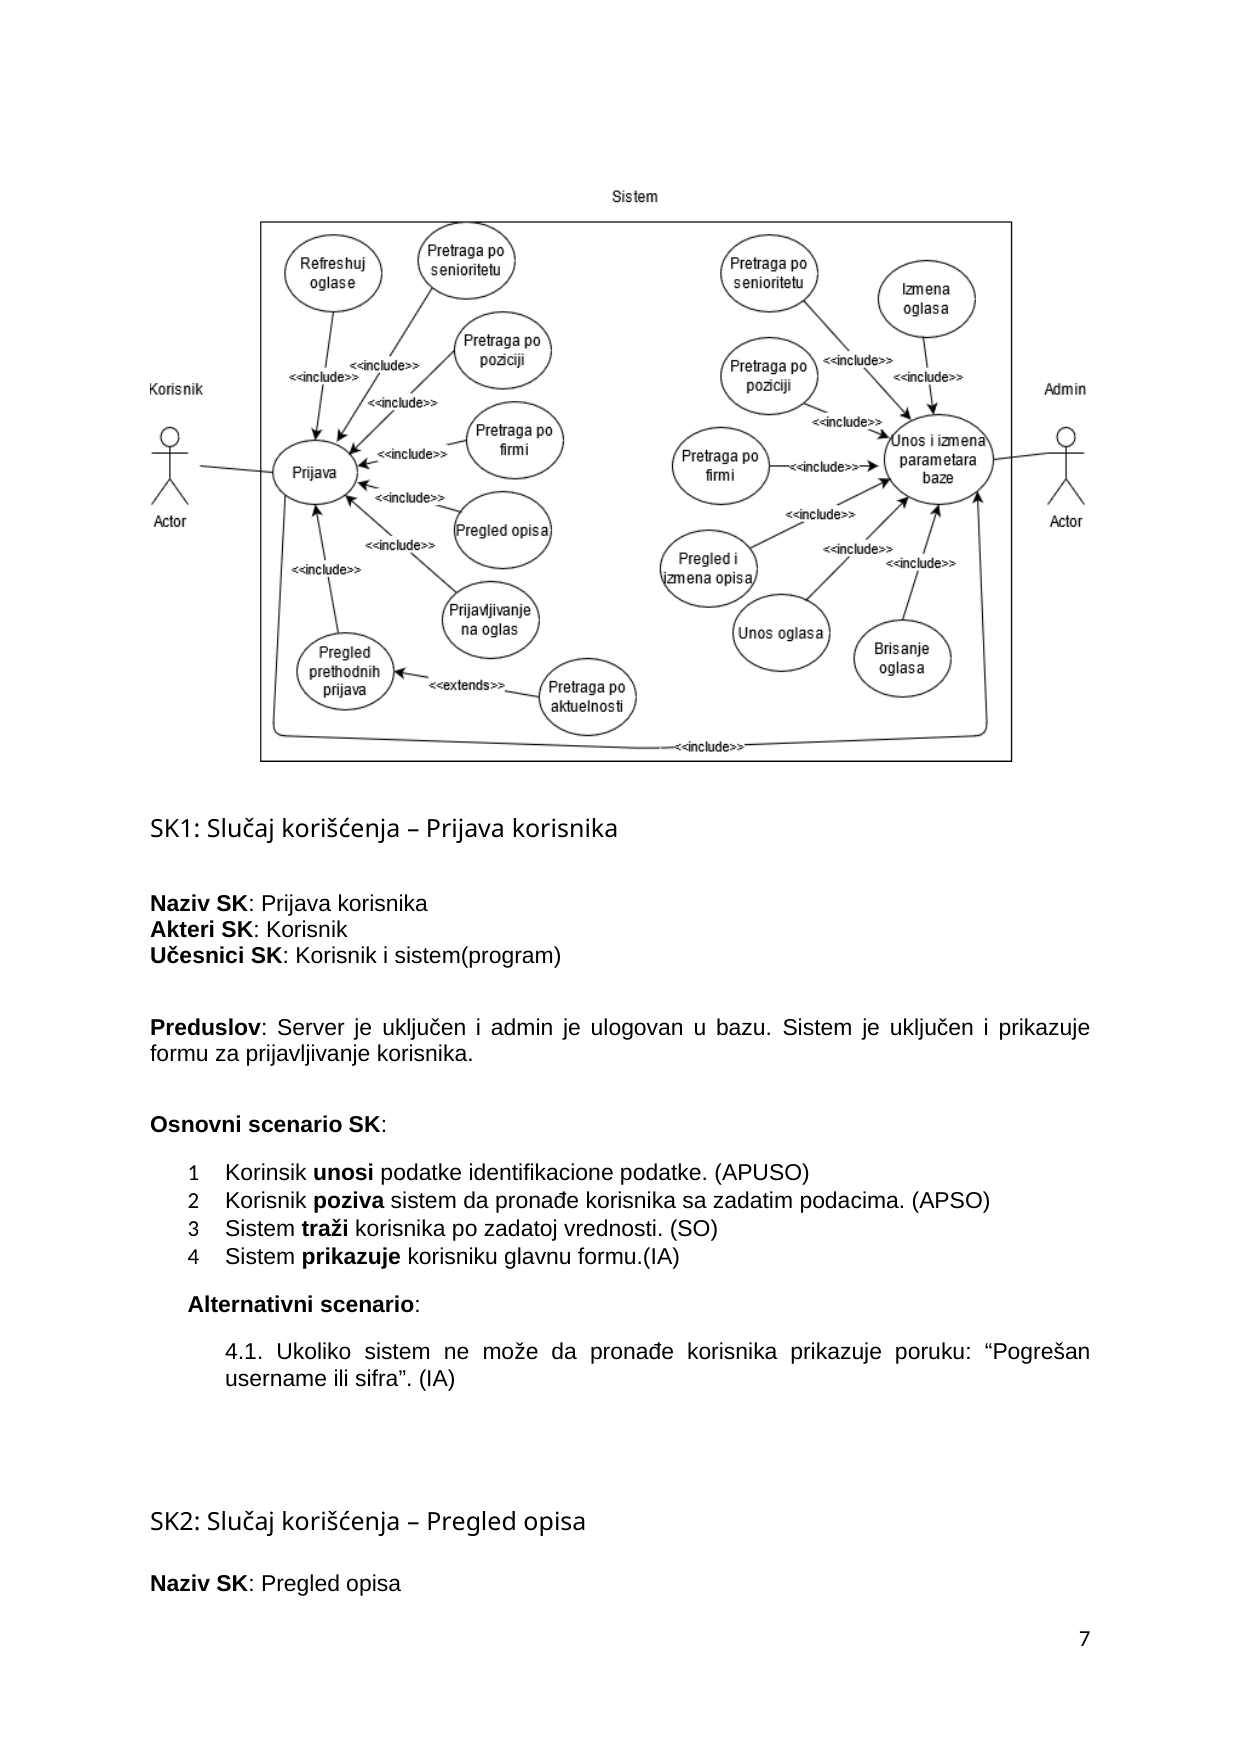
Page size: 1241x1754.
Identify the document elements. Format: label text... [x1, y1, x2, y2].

text Alternativni scenario: [187, 1291, 1090, 1317]
text Preduslov: Server je uključen i admin je ulogovan u bazu. Sistem je uključen i prikazuje formu za prijavljivanje korisnika. [150, 1013, 1090, 1066]
list Sistem traži korisnika po zadatoj vrednosti. (SO) [187, 1214, 1090, 1242]
subtitle SK1: Slučaj korišćenja – Prijava korisnika [150, 811, 1090, 845]
text Naziv SK: Pregled opisa [150, 1570, 1090, 1597]
subtitle SK2: Slučaj korišćenja – Pregled opisa [150, 1503, 1090, 1537]
text Osnovni scenario SK: [150, 1111, 1090, 1137]
text Učesnici SK: Korisnik i sistem(program) [150, 942, 1090, 969]
list 4.1. Ukoliko sistem ne može da pronađe korisnika prikazuje poruku: “Pogrešan username ili sifra”. (IA) [225, 1338, 1090, 1391]
text Akteri SK: Korisnik [150, 916, 1090, 942]
picture [150, 184, 1091, 762]
list Sistem prikazuje korisniku glavnu formu.(IA) [187, 1242, 1090, 1270]
text Naziv SK: Prijava korisnika [150, 889, 1090, 916]
list Korisnik poziva sistem da pronađe korisnika sa zadatim podacima. (APSO) [187, 1186, 1090, 1214]
list Korinsik unosi podatke identifikacione podatke. (APUSO) [187, 1158, 1090, 1186]
